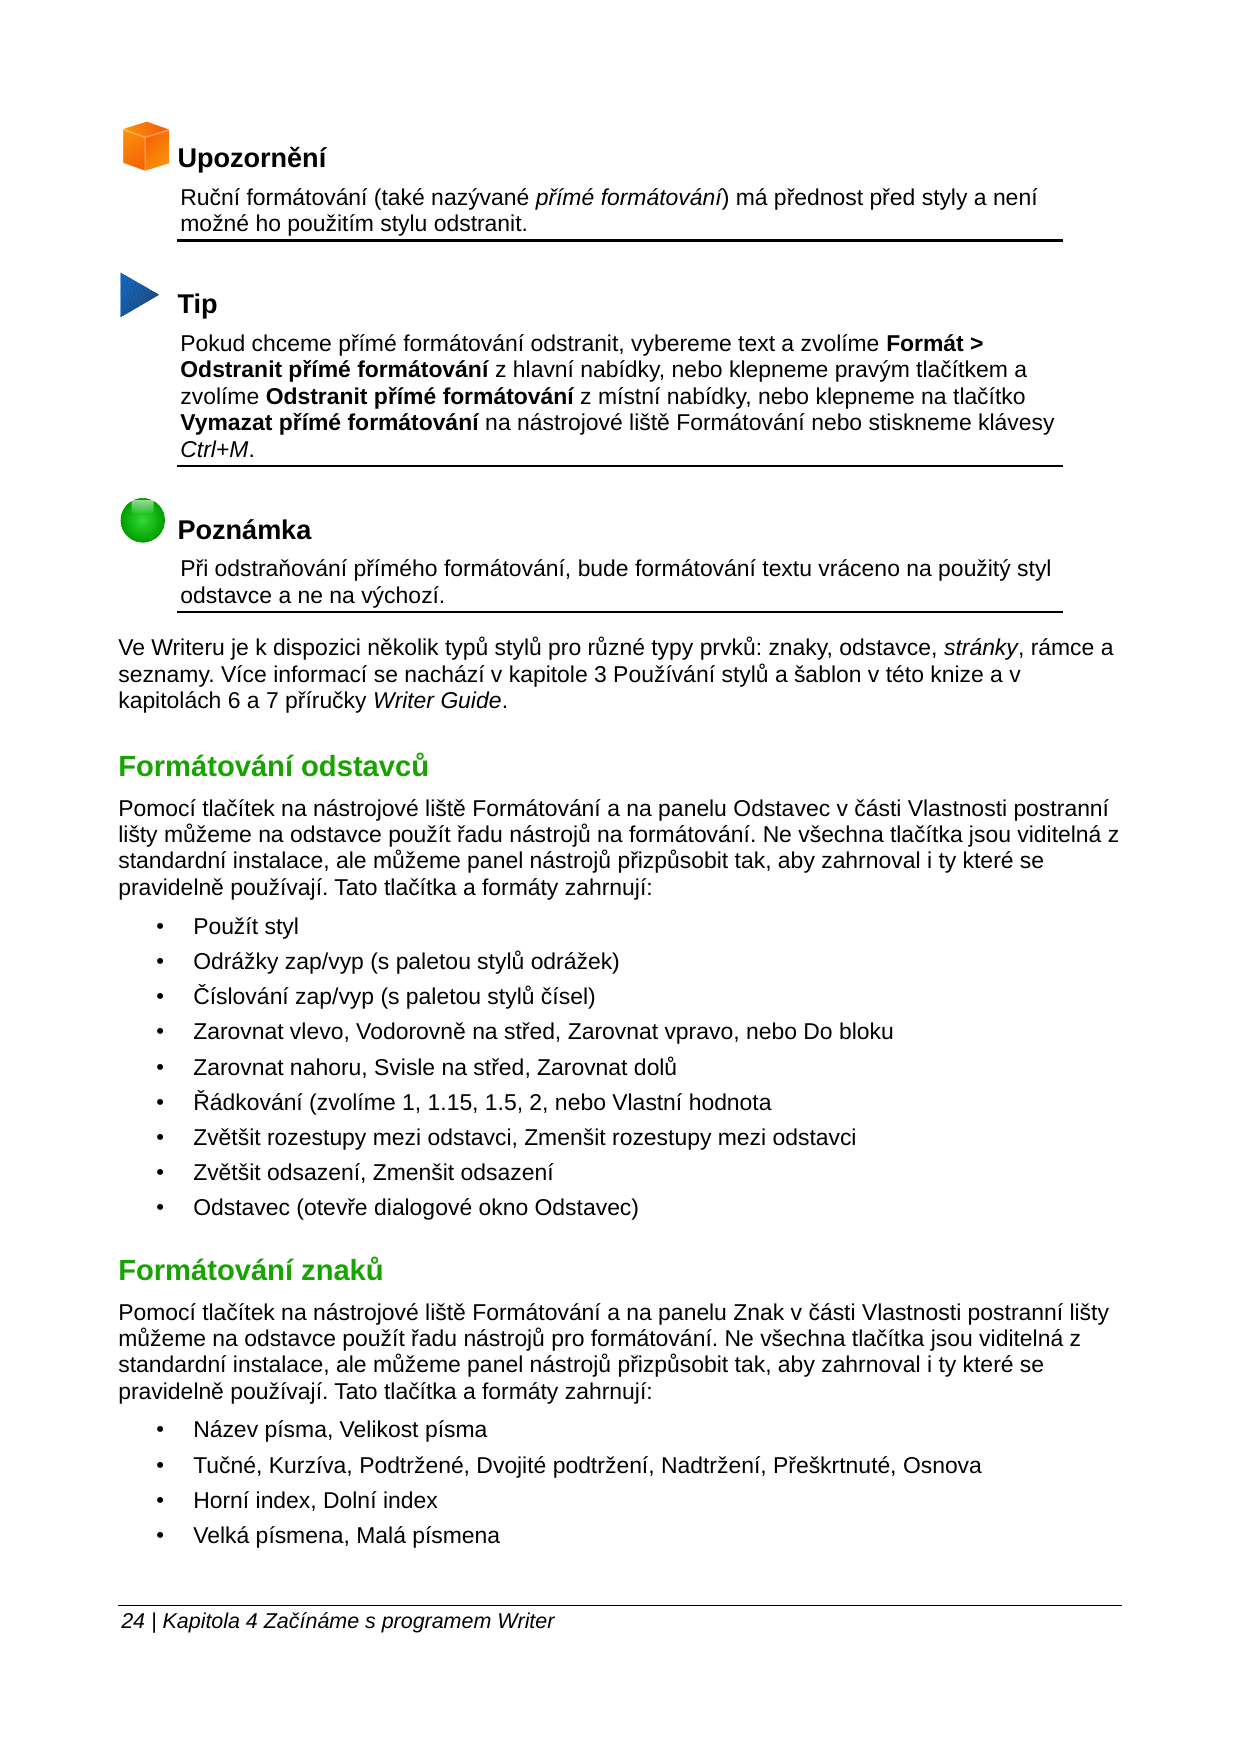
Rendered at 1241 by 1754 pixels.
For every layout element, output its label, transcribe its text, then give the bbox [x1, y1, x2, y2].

list Použít styl [156, 913, 1122, 939]
list Řádkování (zvolíme 1, 1.15, 1.5, 2, nebo Vlastní hodnota [156, 1089, 1122, 1115]
text Při odstraňování přímého formátování, bude formátování textu vráceno na použitý styl odstavce a ne na výchozí. [177, 552, 1063, 611]
list Velká písmena, Malá písmena [156, 1522, 1122, 1548]
list Zarovnat vlevo, Vodorovně na střed, Zarovnat vpravo, nebo Do bloku [156, 1018, 1122, 1045]
subtitle Tip [118, 270, 1122, 319]
text Pokud chceme přímé formátování odstranit, vybereme text a zvolíme Formát > Odstranit přímé formátování z hlavní nabídky, nebo klepneme pravým tlačítkem a zvolíme Odstranit přímé formátování z místní nabídky, nebo klepneme na tlačítko Vymazat přímé formátování na nástrojové liště Formátování nebo stiskneme klávesy Ctrl+M. [177, 327, 1063, 465]
text Ruční formátování (také nazývané přímé formátování) má přednost před styly a není možné ho použitím stylu odstranit. [177, 181, 1063, 239]
list Horní index, Dolní index [156, 1487, 1122, 1513]
list Zarovnat nahoru, Svisle na střed, Zarovnat dolů [156, 1053, 1122, 1080]
list Tučné, Kurzíva, Podtržené, Dvojité podtržení, Nadtržení, Přeškrtnuté, Osnova [156, 1452, 1122, 1478]
text Ve Writeru je k dispozici několik typů stylů pro různé typy prvků: znaky, odstavce, stránky, rámce a seznamy. Více informací se nachází v kapitole 3 Používání stylů a šablon v této knize a v kapitolách 6 a 7 příručky Writer Guide. [118, 634, 1122, 713]
list Odstavec (otevře dialogové okno Odstavec) [156, 1194, 1122, 1221]
list Zvětšit odsazení, Zmenšit odsazení [156, 1159, 1122, 1186]
picture [119, 119, 173, 173]
list Číslování zap/vyp (s paletou stylů čísel) [156, 983, 1122, 1009]
text Pomocí tlačítek na nástrojové liště Formátování a na panelu Znak v části Vlastnosti postranní lišty můžeme na odstavce použít řadu nástrojů pro formátování. Ne všechna tlačítka jsou viditelná z standardní instalace, ale můžeme panel nástrojů přizpůsobit tak, aby zahrnoval i ty které se pravidelně používají. Tato tlačítka a formáty zahrnují: [118, 1298, 1122, 1404]
list Odrážky zap/vyp (s paletou stylů odrážek) [156, 948, 1122, 974]
text Pomocí tlačítek na nástrojové liště Formátování a na panelu Odstavec v části Vlastnosti postranní lišty můžeme na odstavce použít řadu nástrojů na formátování. Ne všechna tlačítka jsou viditelná z standardní instalace, ale můžeme panel nástrojů přizpůsobit tak, aby zahrnoval i ty které se pravidelně používají. Tato tlačítka a formáty zahrnují: [118, 795, 1122, 900]
subtitle Formátování odstavců [118, 749, 1122, 783]
subtitle Upozornění [118, 118, 1122, 173]
subtitle Poznámka [118, 496, 1122, 545]
list Zvětšit rozestupy mezi odstavci, Zmenšit rozestupy mezi odstavci [156, 1124, 1122, 1150]
subtitle Formátování znaků [118, 1253, 1122, 1287]
list Název písma, Velikost písma [156, 1416, 1122, 1443]
